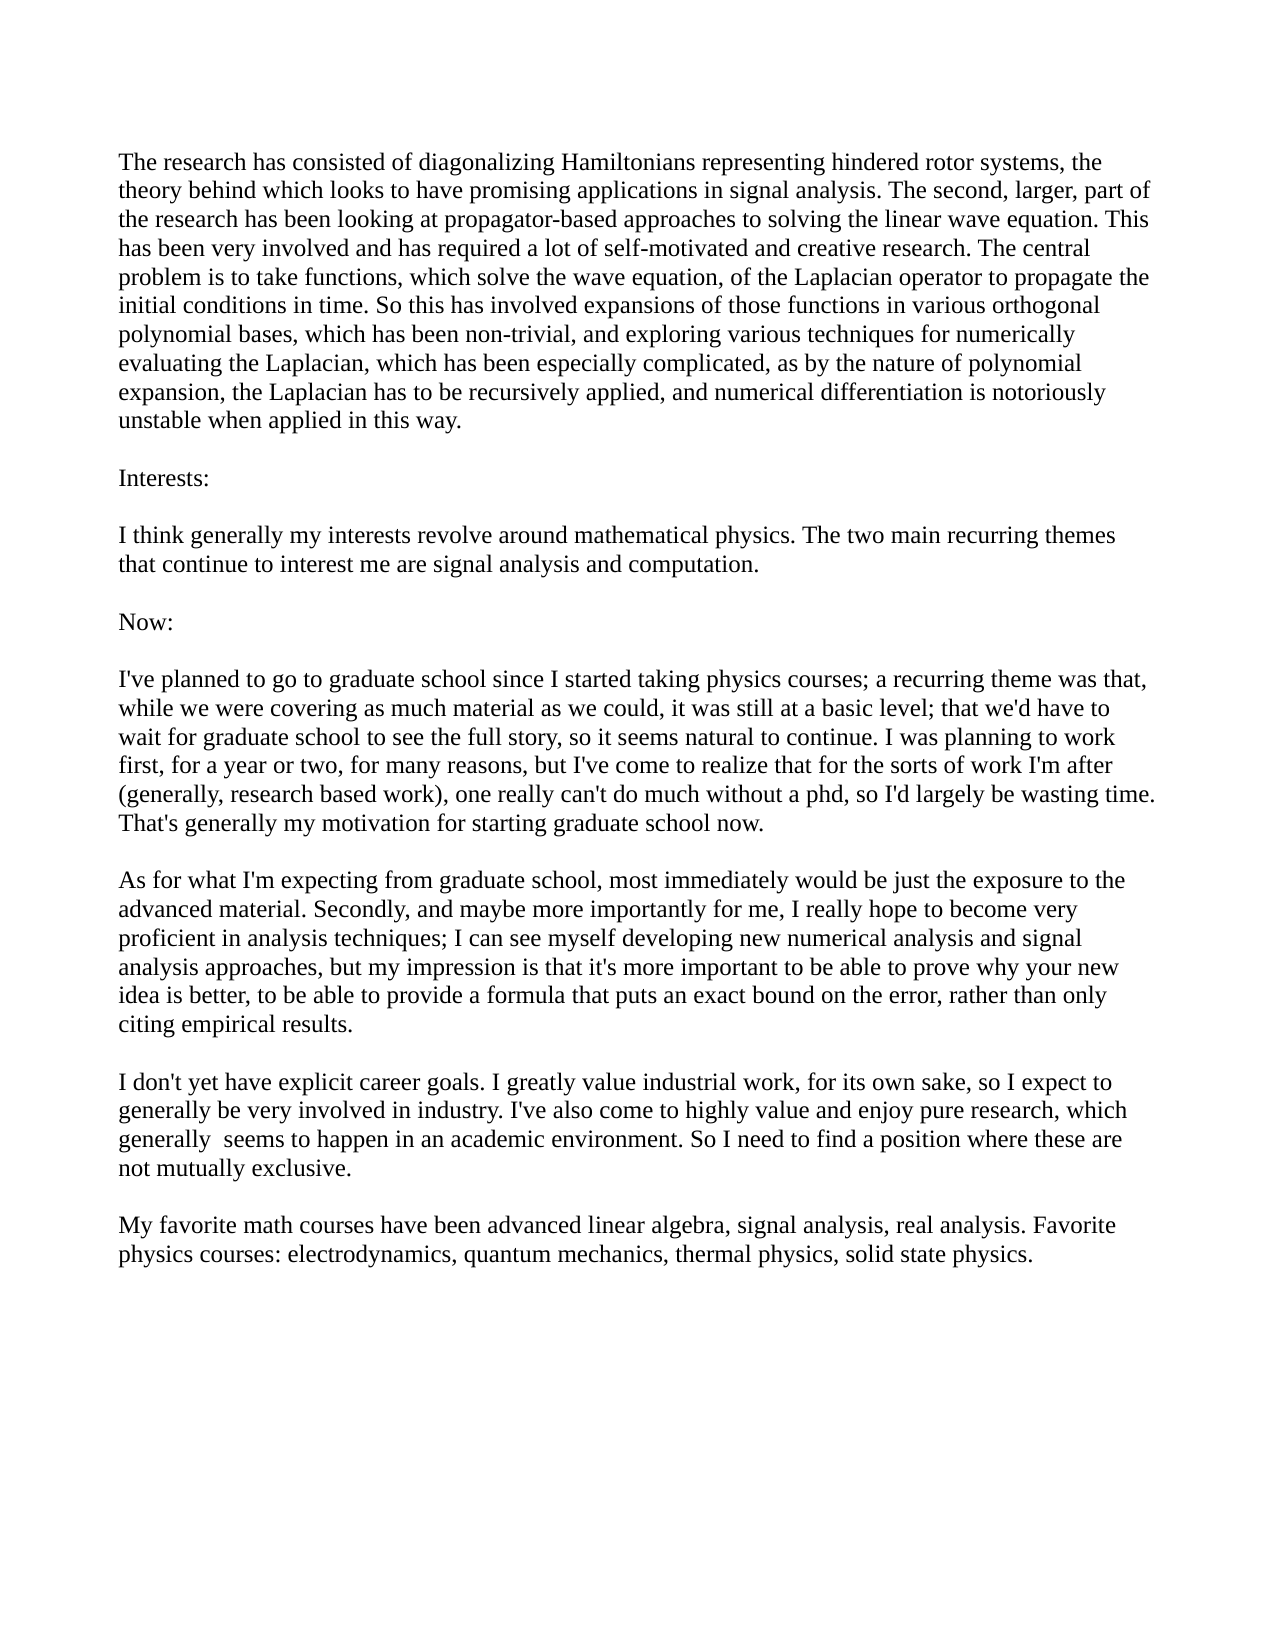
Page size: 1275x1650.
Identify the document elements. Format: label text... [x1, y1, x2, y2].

text Interests: [118, 463, 1157, 492]
text My favorite math courses have been advanced linear algebra, signal analysis, real analysis. Favorite physics courses: electrodynamics, quantum mechanics, thermal physics, solid state physics. [118, 1211, 1157, 1268]
text I don't yet have explicit career goals. I greatly value industrial work, for its own sake, so I expect to generally be very involved in industry. I've also come to highly value and enjoy pure research, which generally seems to happen in an academic environment. So I need to find a position where these are not mutually exclusive. [118, 1067, 1157, 1182]
text I think generally my interests revolve around mathematical physics. The two main recurring themes that continue to interest me are signal analysis and computation. [118, 521, 1157, 578]
text The research has consisted of diagonalizing Hamiltonians representing hindered rotor systems, the theory behind which looks to have promising applications in signal analysis. The second, larger, part of the research has been looking at propagator-based approaches to solving the linear wave equation. This has been very involved and has required a lot of self-motivated and creative research. The central problem is to take functions, which solve the wave equation, of the Laplacian operator to propagate the initial conditions in time. So this has involved expansions of those functions in various orthogonal polynomial bases, which has been non-trivial, and exploring various techniques for numerically evaluating the Laplacian, which has been especially complicated, as by the nature of polynomial expansion, the Laplacian has to be recursively applied, and numerical differentiation is notoriously unstable when applied in this way. [118, 147, 1157, 434]
text Now: [118, 607, 1157, 636]
text I've planned to go to graduate school since I started taking physics courses; a recurring theme was that, while we were covering as much material as we could, it was still at a basic level; that we'd have to wait for graduate school to see the full story, so it seems natural to continue. I was planning to work first, for a year or two, for many reasons, but I've come to realize that for the sorts of work I'm after (generally, research based work), one really can't do much without a phd, so I'd largely be wasting time. That's generally my motivation for starting graduate school now. [118, 664, 1157, 837]
text As for what I'm expecting from graduate school, most immediately would be just the exposure to the advanced material. Secondly, and maybe more importantly for me, I really hope to become very proficient in analysis techniques; I can see myself developing new numerical analysis and signal analysis approaches, but my impression is that it's more important to be able to prove why your new idea is better, to be able to provide a formula that puts an exact bound on the error, rather than only citing empirical results. [118, 866, 1157, 1038]
